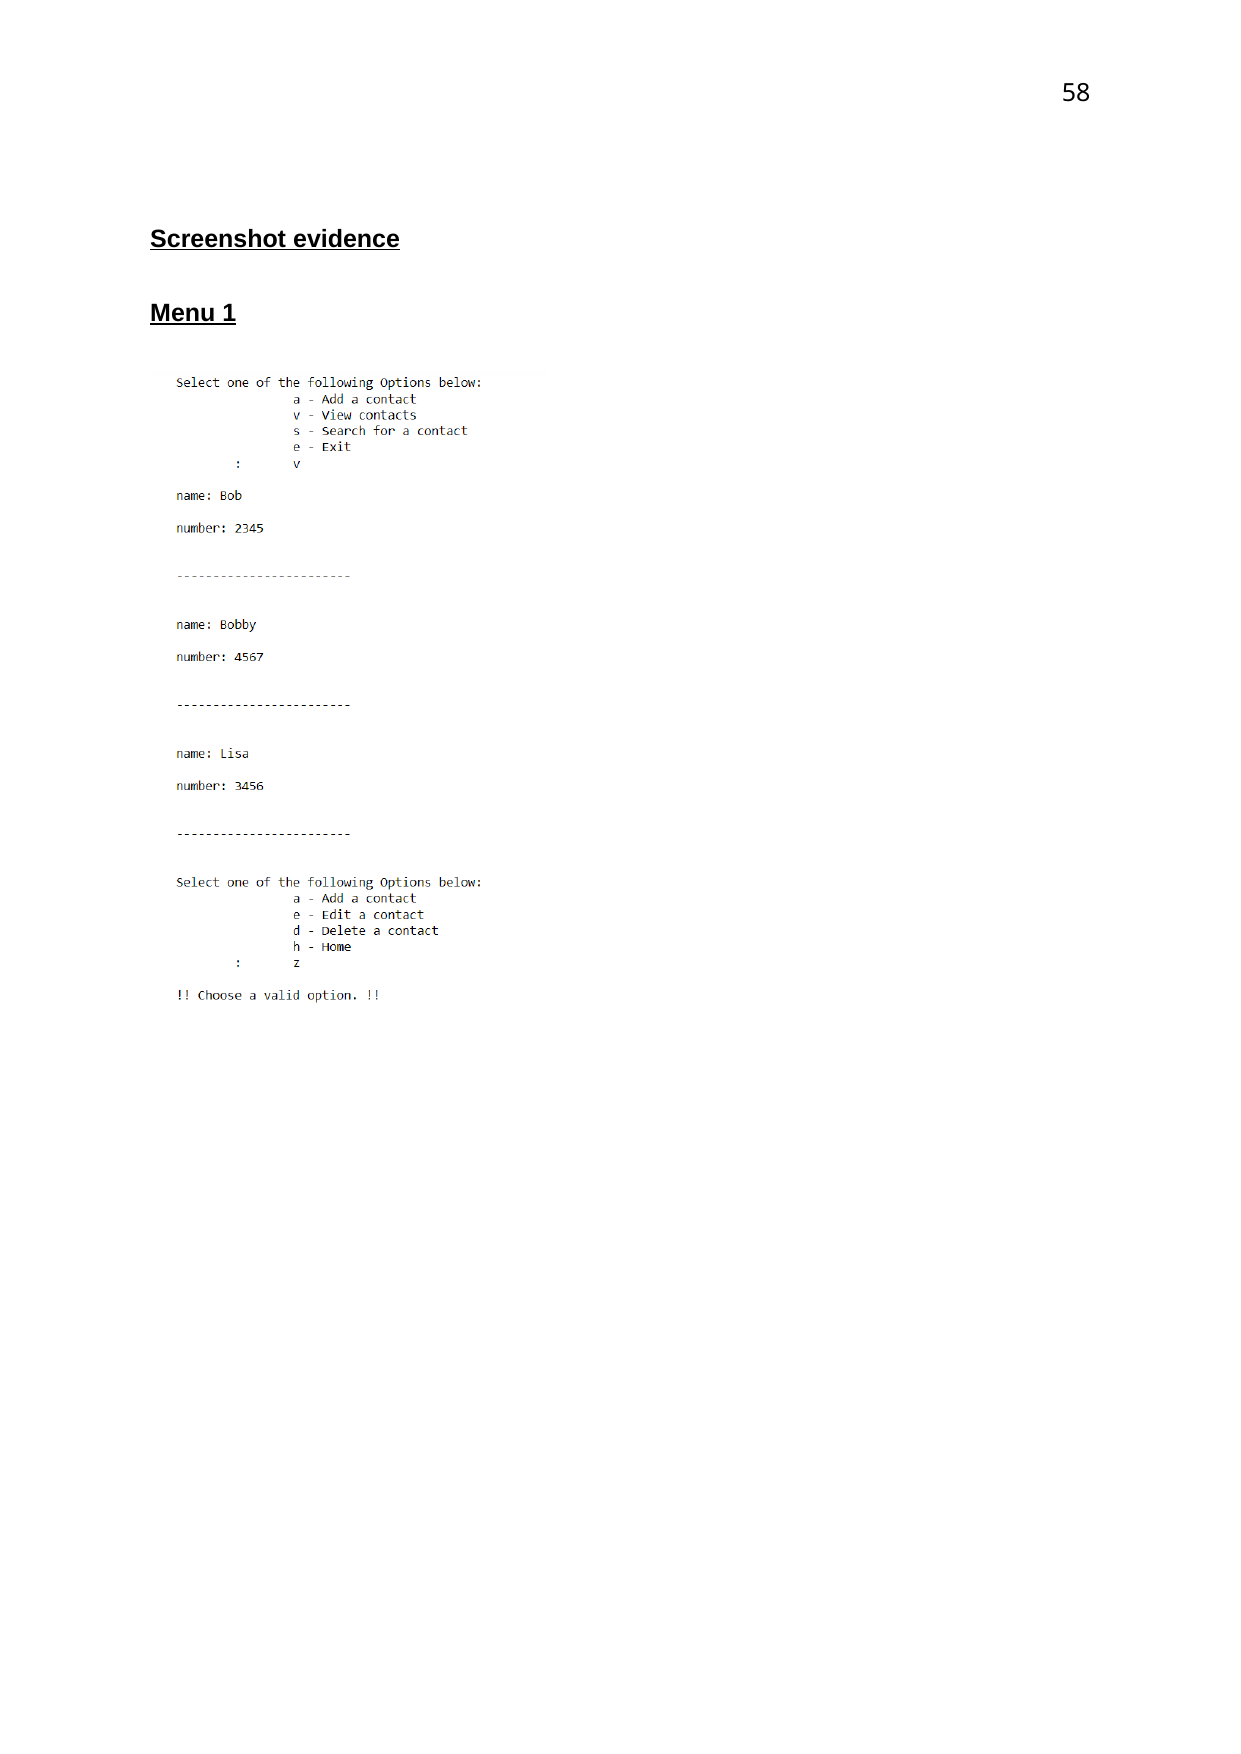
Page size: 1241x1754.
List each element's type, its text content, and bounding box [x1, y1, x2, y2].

text Menu 1 [150, 298, 1090, 327]
text Screenshot evidence [150, 224, 1090, 253]
